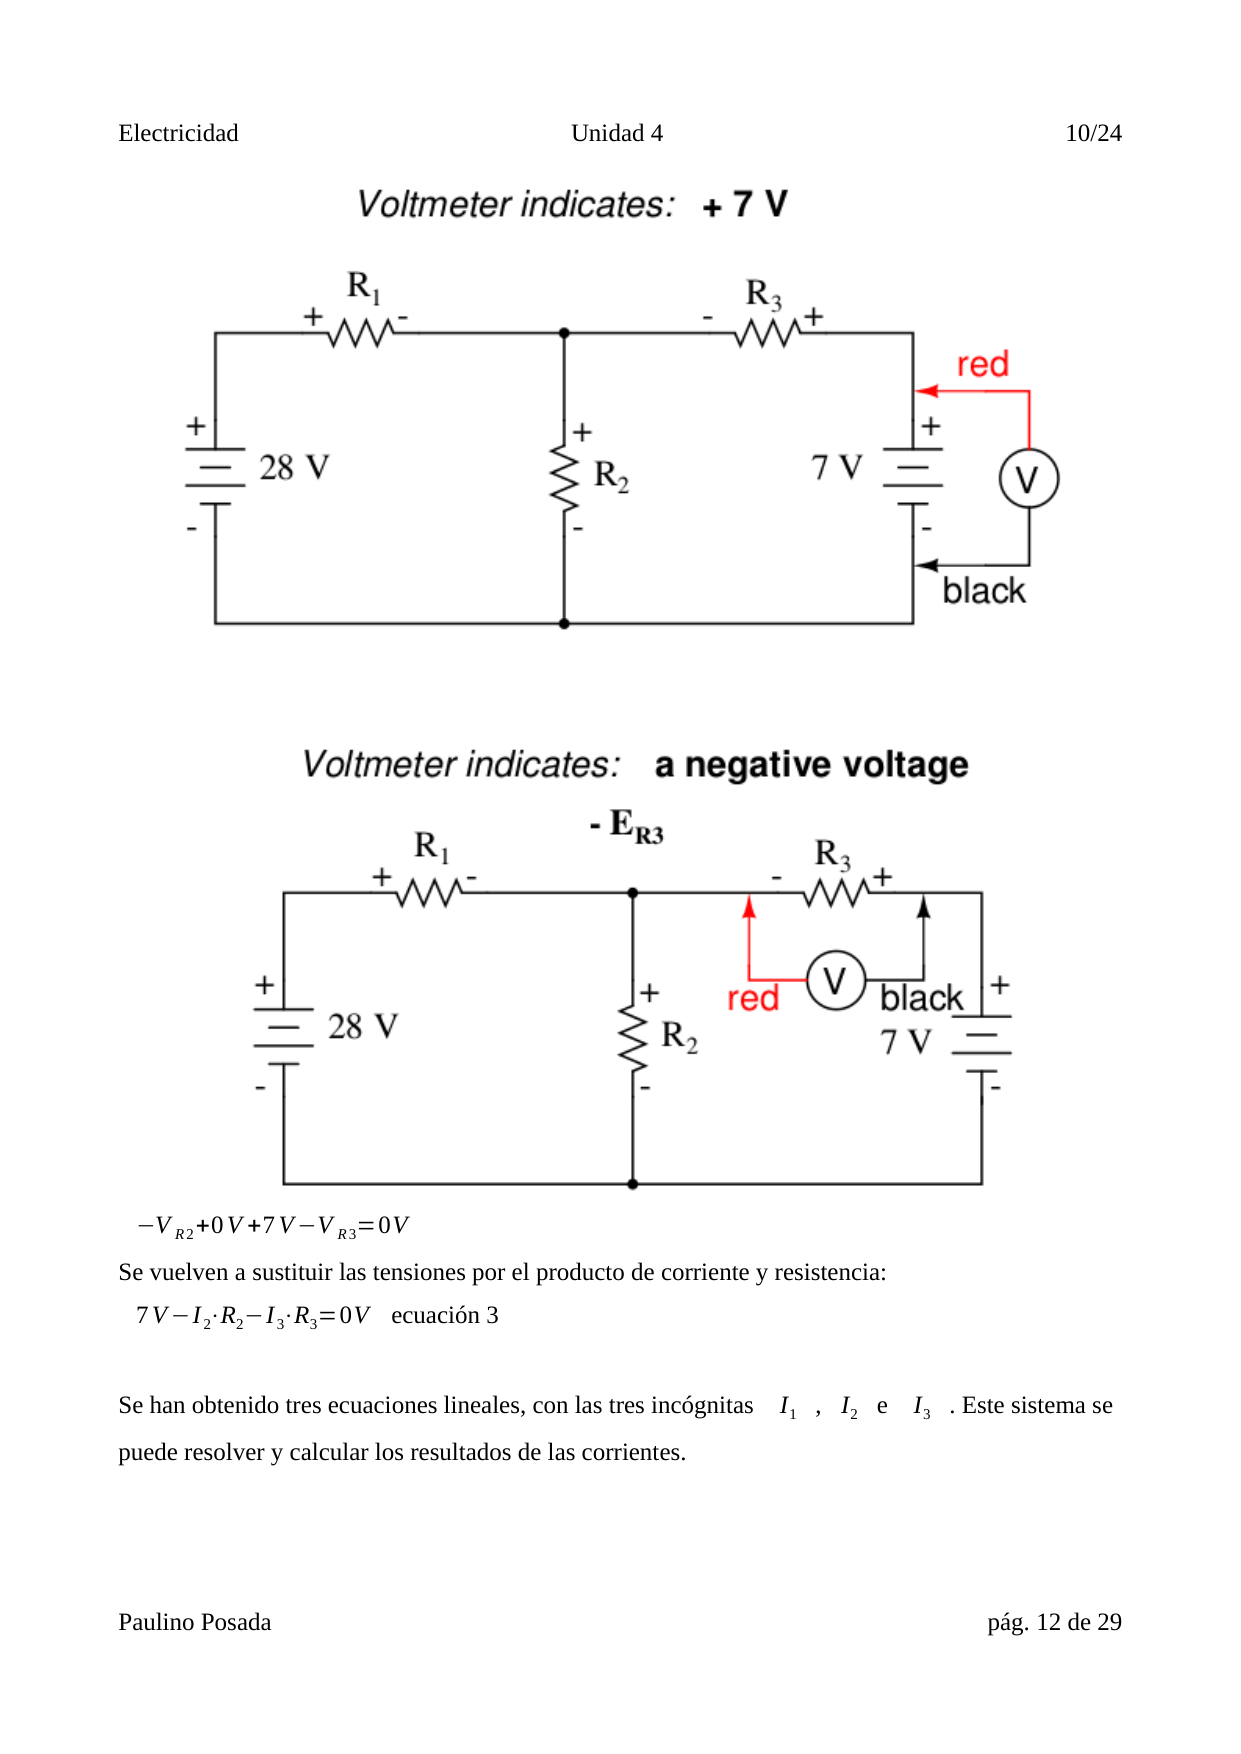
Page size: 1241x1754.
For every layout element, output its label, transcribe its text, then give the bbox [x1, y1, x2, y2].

text Se vuelven a sustituir las tensiones por el producto de corriente y resistencia: [118, 1257, 1122, 1286]
text Se han obtenido tres ecuaciones lineales, con las tres incógnitas ,e . Este sistema se puede resolver y calcular los resultados de las corrientes. [118, 1390, 1122, 1466]
text ecuación 3 [118, 1300, 1122, 1333]
picture [214, 737, 1026, 1203]
picture [172, 176, 1068, 653]
